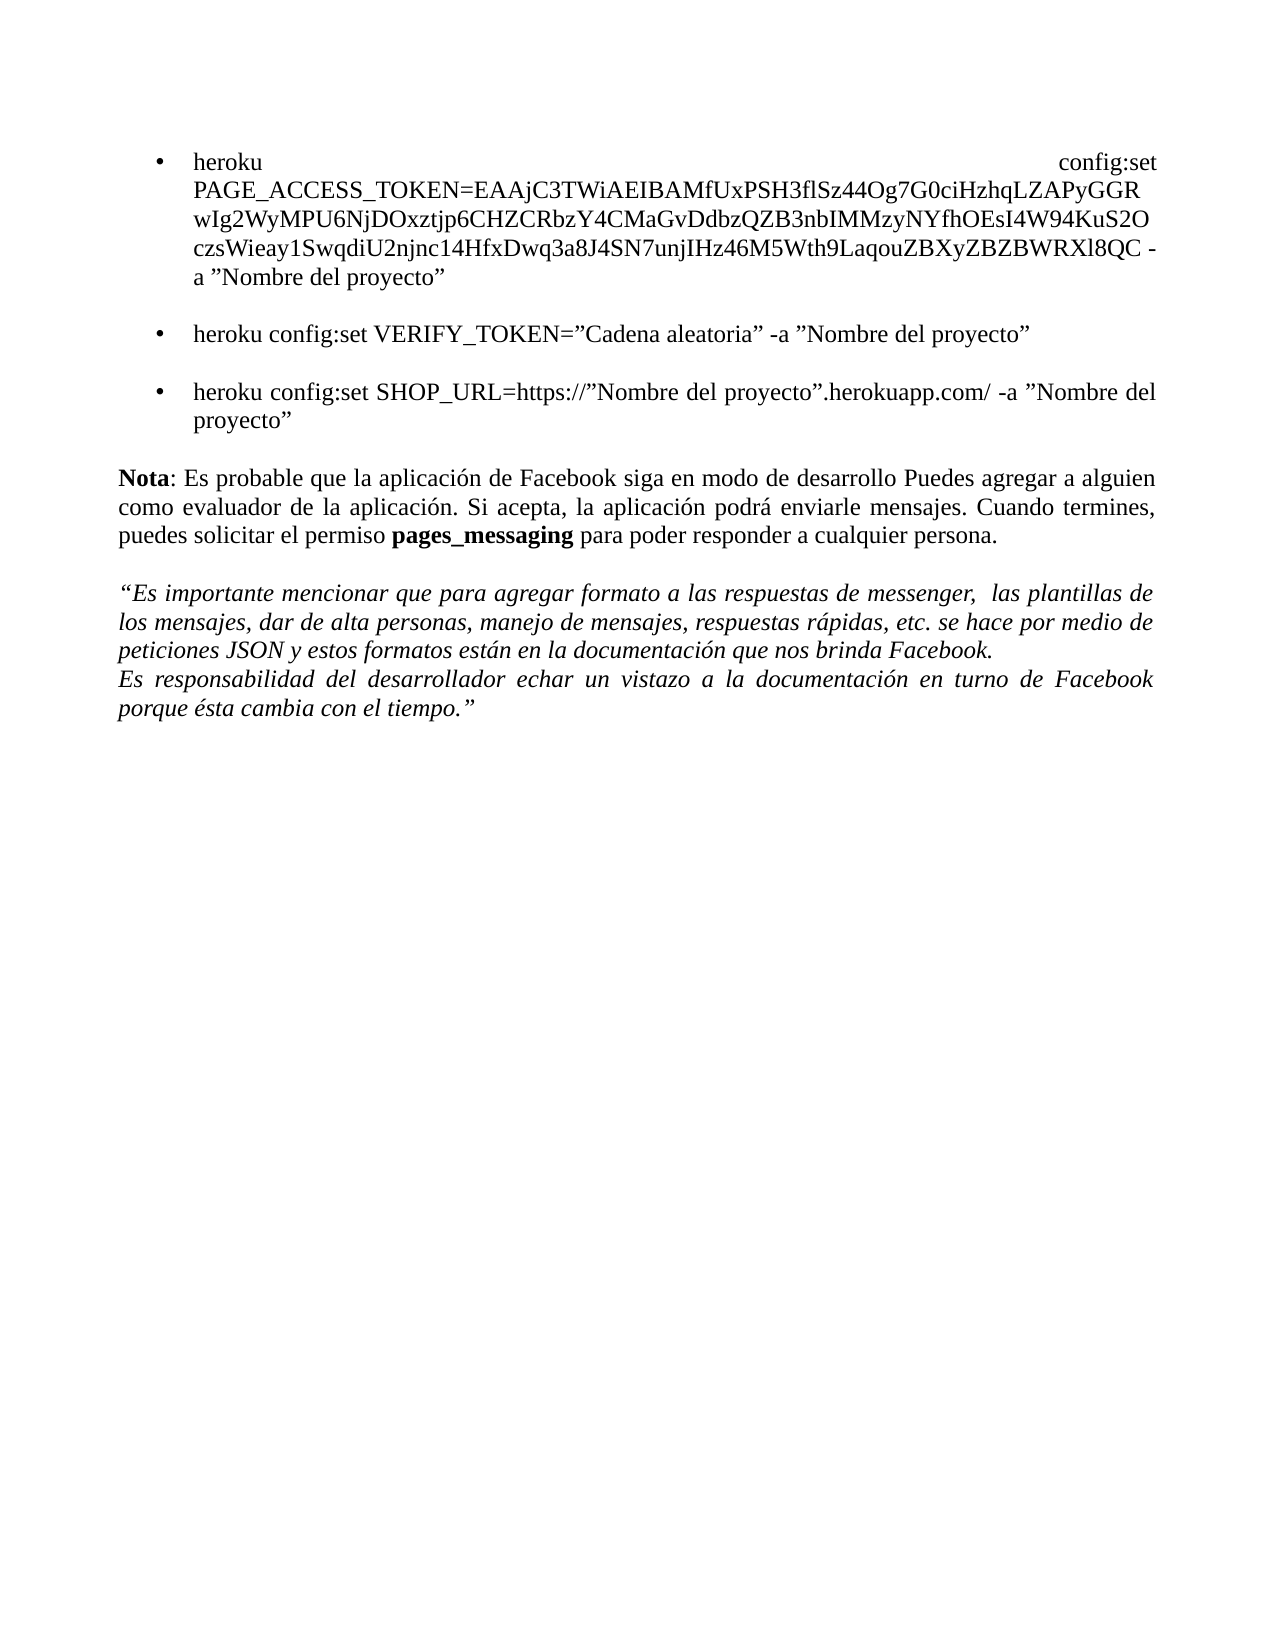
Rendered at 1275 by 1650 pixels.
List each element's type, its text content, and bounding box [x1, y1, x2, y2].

list heroku config:set PAGE_ACCESS_TOKEN=EAAjC3TWiAEIBAMfUxPSH3flSz44Og7G0ciHzhqLZAPyGGRwIg2WyMPU6NjDOxztjp6CHZCRbzY4CMaGvDdbzQZB3nbIMMzyNYfhOEsI4W94KuS2OczsWieay1SwqdiU2njnc14HfxDwq3a8J4SN7unjIHz46M5Wth9LaqouZBXyZBZBWRXl8QC -a ”Nombre del proyecto” [156, 147, 1157, 291]
text Nota: Es probable que la aplicación de Facebook siga en modo de desarrollo Puedes agregar a alguien como evaluador de la aplicación. Si acepta, la aplicación podrá enviarle mensajes. Cuando termines, puedes solicitar el permiso pages_messaging para poder responder a cualquier persona. [118, 463, 1157, 549]
list heroku config:set SHOP_URL=https://”Nombre del proyecto”.herokuapp.com/ -a ”Nombre del proyecto” [156, 377, 1157, 434]
text “Es importante mencionar que para agregar formato a las respuestas de messenger, las plantillas de los mensajes, dar de alta personas, manejo de mensajes, respuestas rápidas, etc. se hace por medio de peticiones JSON y estos formatos están en la documentación que nos brinda Facebook. [118, 578, 1157, 664]
list heroku config:set VERIFY_TOKEN=”Cadena aleatoria” -a ”Nombre del proyecto” [156, 319, 1157, 348]
text Es responsabilidad del desarrollador echar un vistazo a la documentación en turno de Facebook porque ésta cambia con el tiempo.” [118, 664, 1157, 722]
